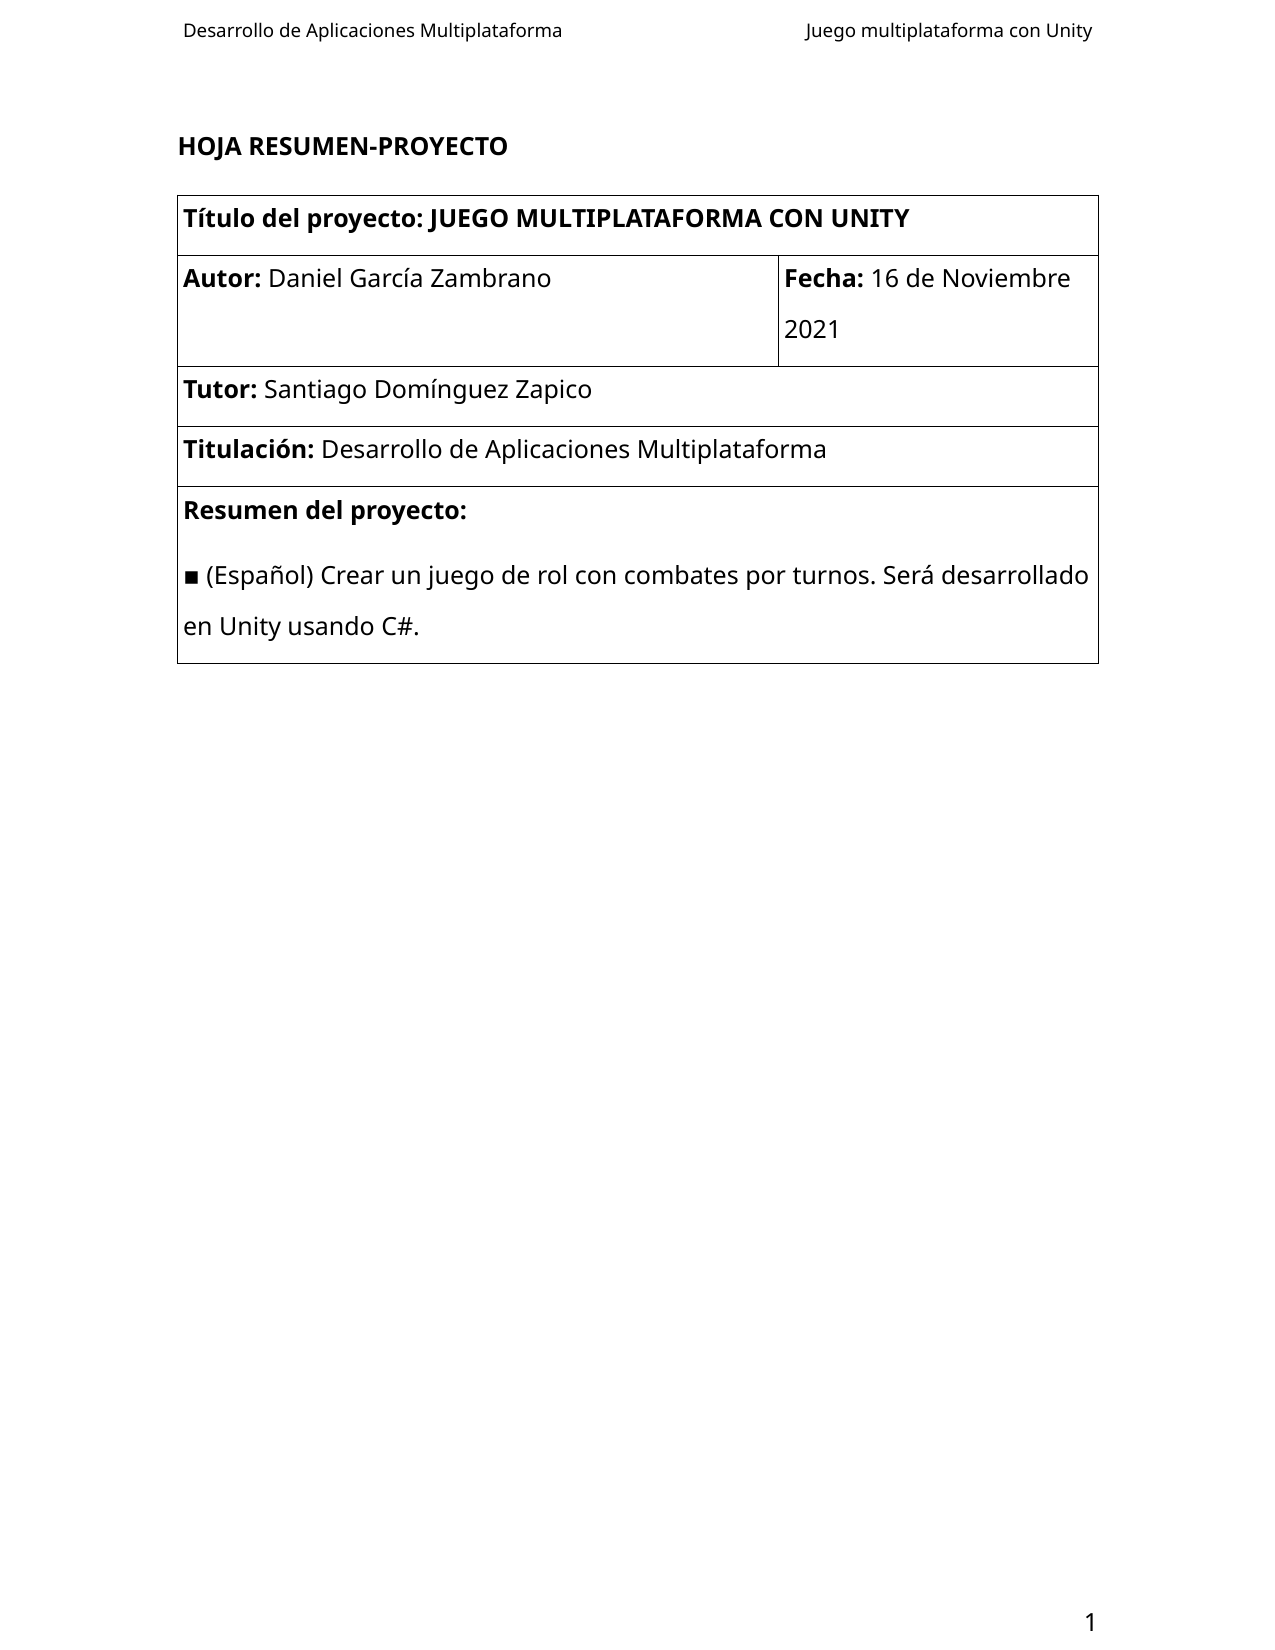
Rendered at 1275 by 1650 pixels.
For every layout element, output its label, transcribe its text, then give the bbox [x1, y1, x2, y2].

text HOJA RESUMEN-PROYECTO [177, 129, 1098, 163]
table_header Título del proyecto: JUEGO MULTIPLATAFORMA CON UNITY [178, 196, 1098, 255]
table_cell Tutor: Santiago Domínguez Zapico [178, 367, 1098, 426]
table_cell Autor: Daniel García Zambrano [178, 256, 778, 366]
table_cell Fecha: 16 de Noviembre 2021 [779, 256, 1098, 366]
table_cell Titulación: Desarrollo de Aplicaciones Multiplataforma [178, 427, 1098, 486]
table_cell Resumen del proyecto: ▪ (Español) Crear un juego de rol con combates por turnos. Será desarrollado en Unity usando C#. [178, 487, 1098, 663]
